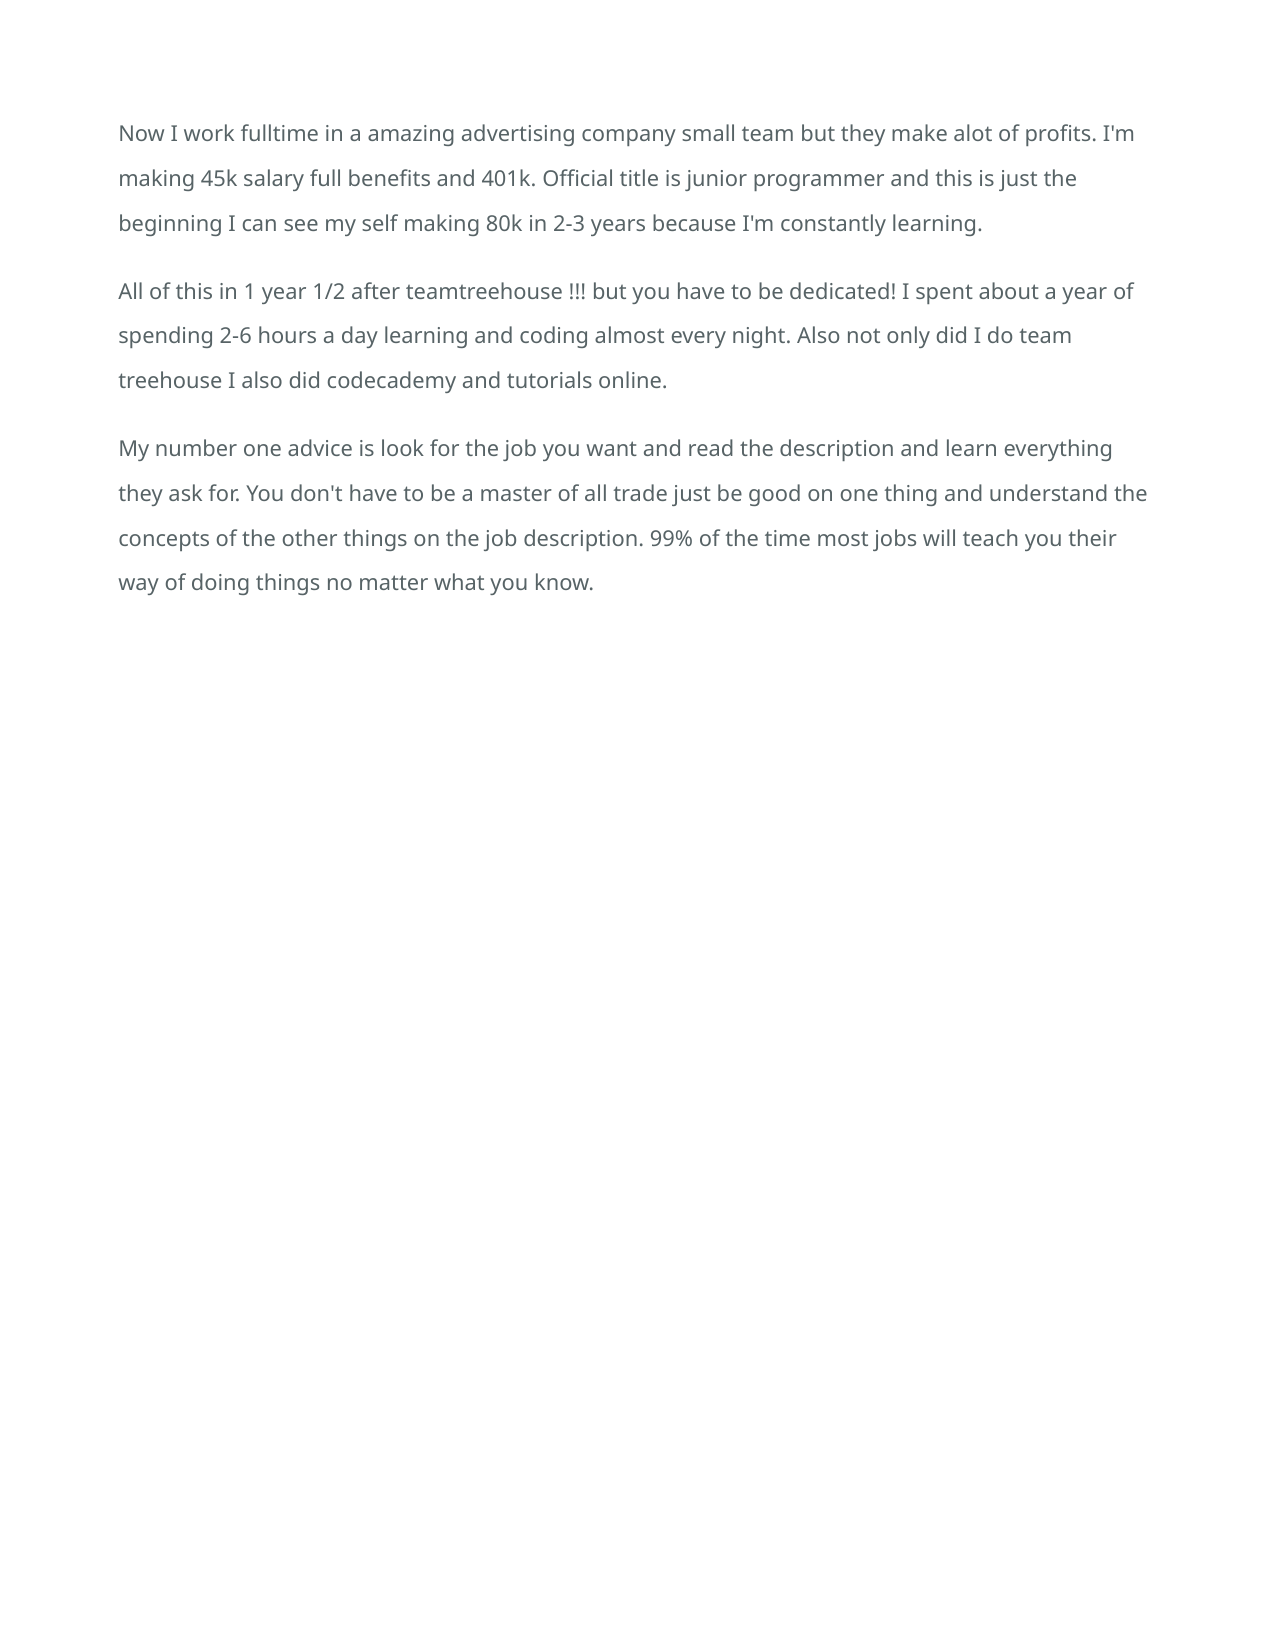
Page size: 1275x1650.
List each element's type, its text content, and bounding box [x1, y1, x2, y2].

text All of this in 1 year 1/2 after teamtreehouse !!! but you have to be dedicated! I spent about a year of spending 2-6 hours a day learning and coding almost every night. Also not only did I do team treehouse I also did codecademy and tutorials online. [118, 276, 1157, 395]
text Now I work fulltime in a amazing advertising company small team but they make alot of profits. I'm making 45k salary full benefits and 401k. Official title is junior programmer and this is just the beginning I can see my self making 80k in 2-3 years because I'm constantly learning. [118, 118, 1157, 237]
text My number one advice is look for the job you want and read the description and learn everything they ask for. You don't have to be a master of all trade just be good on one thing and understand the concepts of the other things on the job description. 99% of the time most jobs will teach you their way of doing things no matter what you know. [118, 433, 1157, 597]
